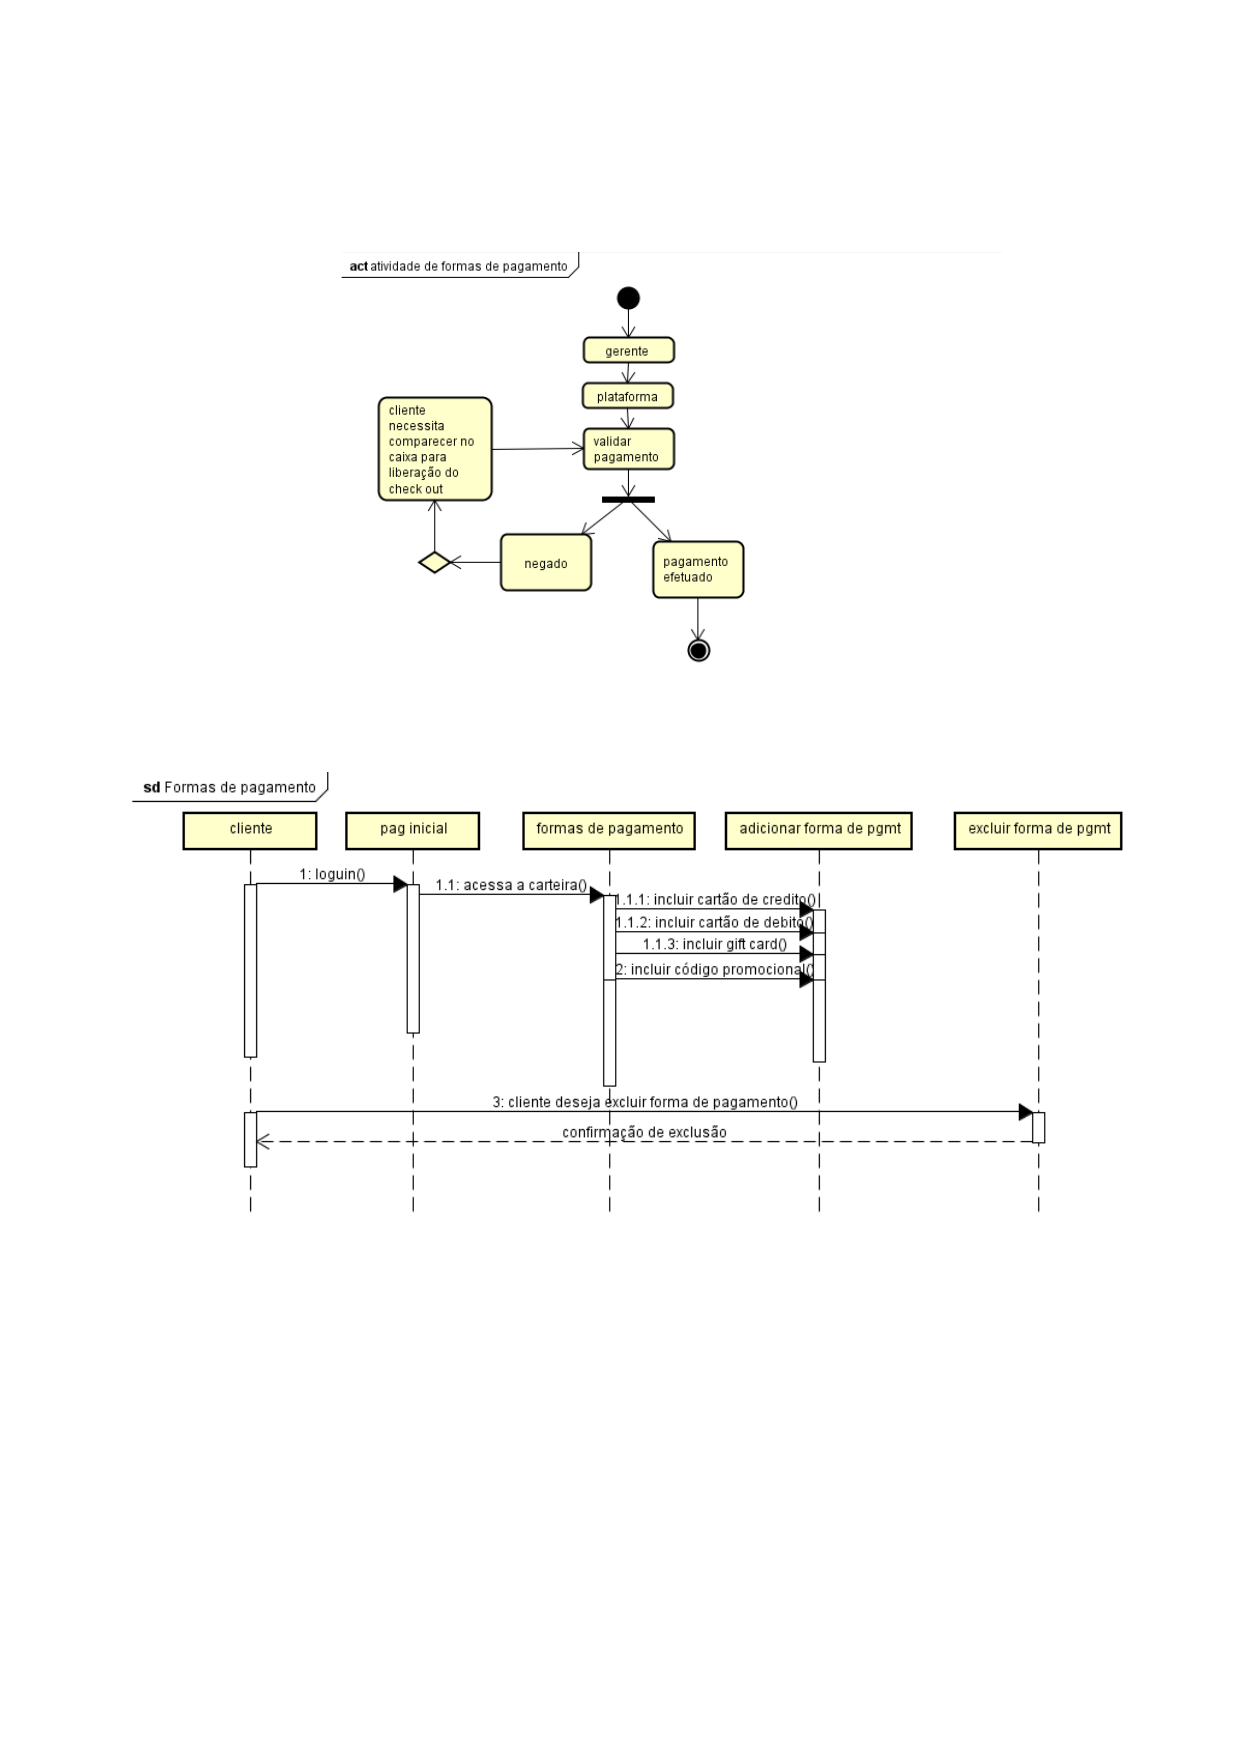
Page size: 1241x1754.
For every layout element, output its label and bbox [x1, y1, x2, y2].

picture [132, 252, 1137, 1316]
